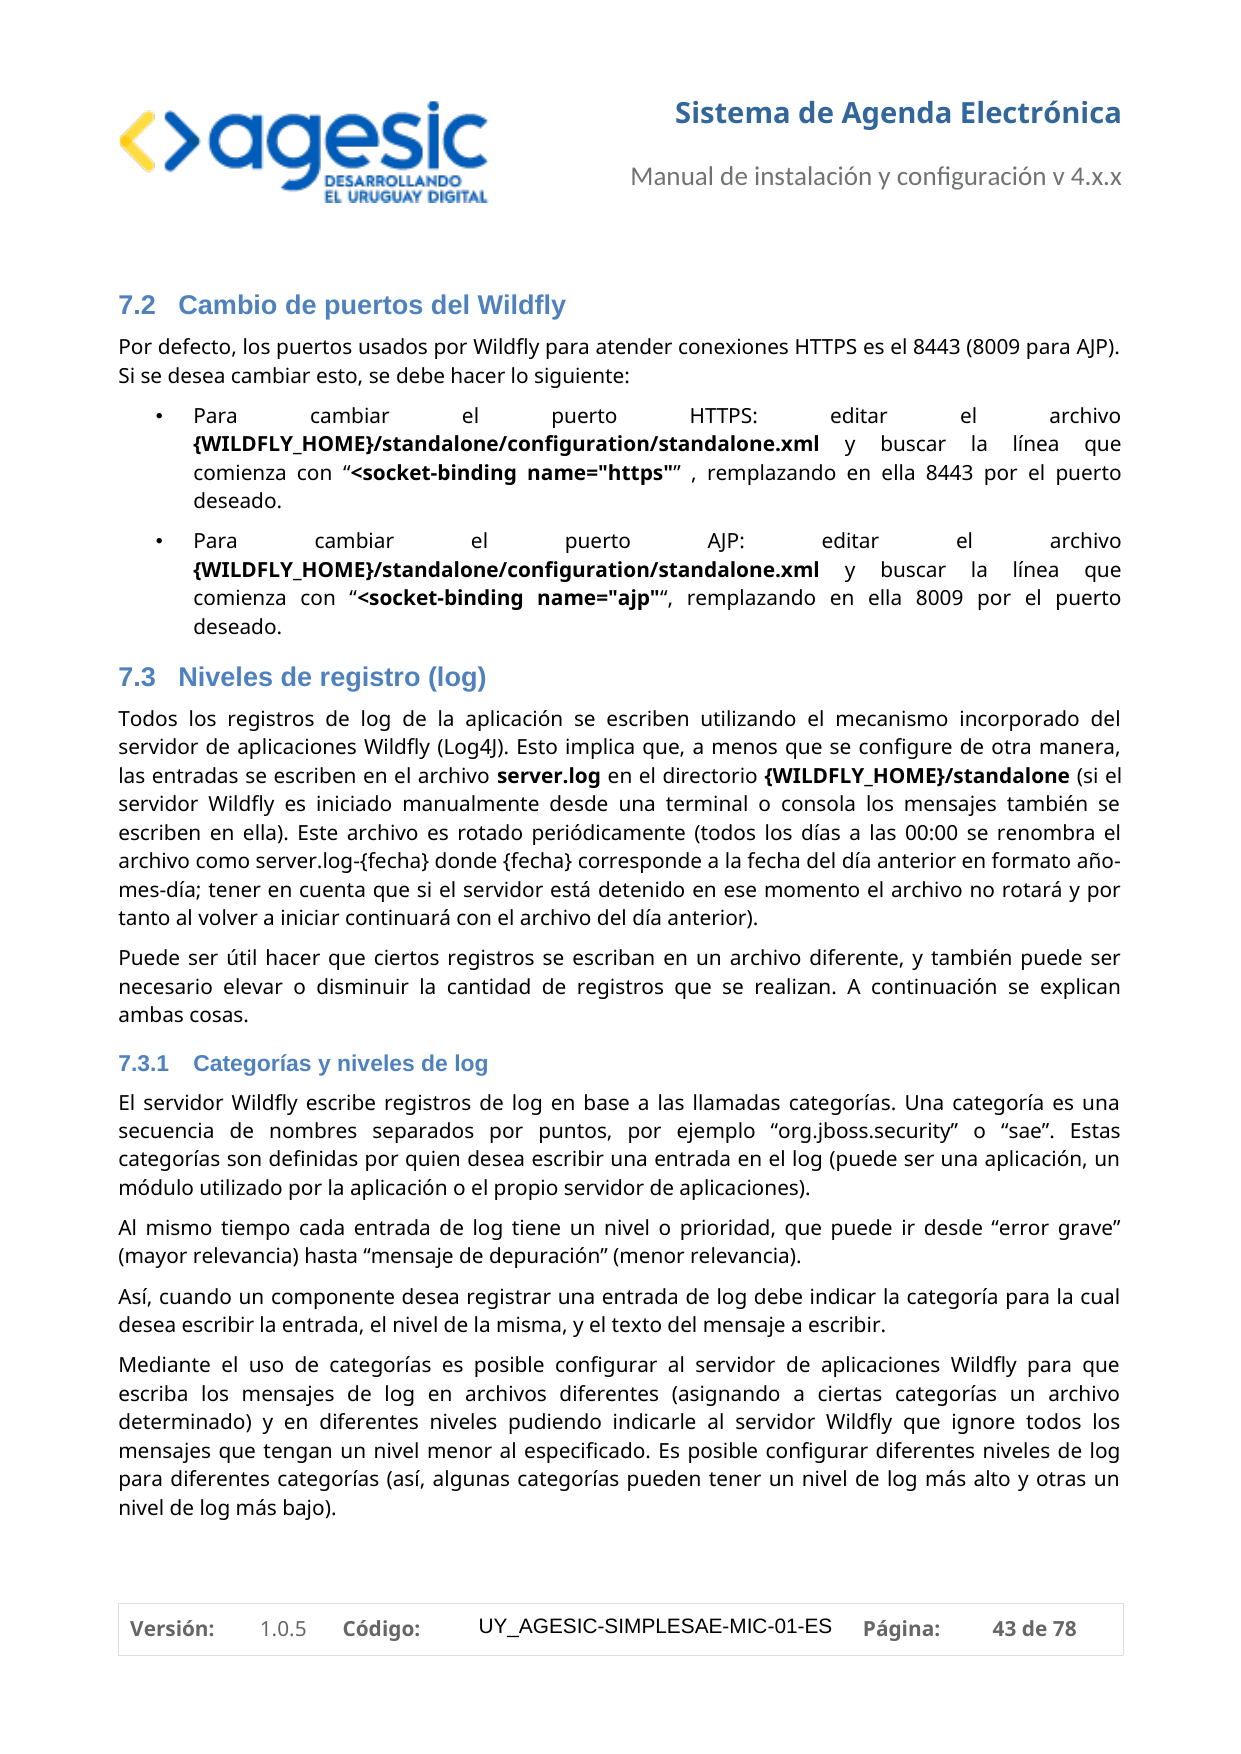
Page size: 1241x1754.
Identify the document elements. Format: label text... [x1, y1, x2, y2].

text Al mismo tiempo cada entrada de log tiene un nivel o prioridad, que puede ir desde “error grave” (mayor relevancia) hasta “mensaje de depuración” (menor relevancia). [118, 1213, 1122, 1270]
text Por defecto, los puertos usados por Wildfly para atender conexiones HTTPS es el 8443 (8009 para AJP). Si se desea cambiar esto, se debe hacer lo siguiente: [118, 332, 1122, 389]
list Para cambiar el puerto HTTPS: editar el archivo {WILDFLY_HOME}/standalone/configuration/standalone.xml y buscar la línea que comienza con “<socket-binding name="https"” , remplazando en ella 8443 por el puerto deseado. [156, 401, 1122, 515]
picture [119, 101, 489, 203]
text Todos los registros de log de la aplicación se escriben utilizando el mecanismo incorporado del servidor de aplicaciones Wildfly (Log4J). Esto implica que, a menos que se configure de otra manera, las entradas se escriben en el archivo server.log en el directorio {WILDFLY_HOME}/standalone (si el servidor Wildfly es iniciado manualmente desde una terminal o consola los mensajes también se escriben en ella). Este archivo es rotado periódicamente (todos los días a las 00:00 se renombra el archivo como server.log-{fecha} donde {fecha} corresponde a la fecha del día anterior en formato año-mes-día; tener en cuenta que si el servidor está detenido en ese momento el archivo no rotará y por tanto al volver a iniciar continuará con el archivo del día anterior). [118, 704, 1122, 932]
list Para cambiar el puerto AJP: editar el archivo {WILDFLY_HOME}/standalone/configuration/standalone.xml y buscar la línea que comienza con “<socket-binding name="ajp"“, remplazando en ella 8009 por el puerto deseado. [156, 526, 1122, 640]
subtitle Niveles de registro (log) [118, 661, 1122, 692]
text Puede ser útil hacer que ciertos registros se escriban en un archivo diferente, y también puede ser necesario elevar o disminuir la cantidad de registros que se realizan. A continuación se explican ambas cosas. [118, 943, 1122, 1029]
subtitle Cambio de puertos del Wildfly [118, 289, 1122, 321]
subtitle Categorías y niveles de log [118, 1049, 1122, 1076]
text El servidor Wildfly escribe registros de log en base a las llamadas categorías. Una categoría es una secuencia de nombres separados por puntos, por ejemplo “org.jboss.security” o “sae”. Estas categorías son definidas por quien desea escribir una entrada en el log (puede ser una aplicación, un módulo utilizado por la aplicación o el propio servidor de aplicaciones). [118, 1088, 1122, 1201]
text Mediante el uso de categorías es posible configurar al servidor de aplicaciones Wildfly para que escriba los mensajes de log en archivos diferentes (asignando a ciertas categorías un archivo determinado) y en diferentes niveles pudiendo indicarle al servidor Wildfly que ignore todos los mensajes que tengan un nivel menor al especificado. Es posible configurar diferentes niveles de log para diferentes categorías (así, algunas categorías pueden tener un nivel de log más alto y otras un nivel de log más bajo). [118, 1350, 1122, 1521]
text Así, cuando un componente desea registrar una entrada de log debe indicar la categoría para la cual desea escribir la entrada, el nivel de la misma, y el texto del mensaje a escribir. [118, 1282, 1122, 1339]
